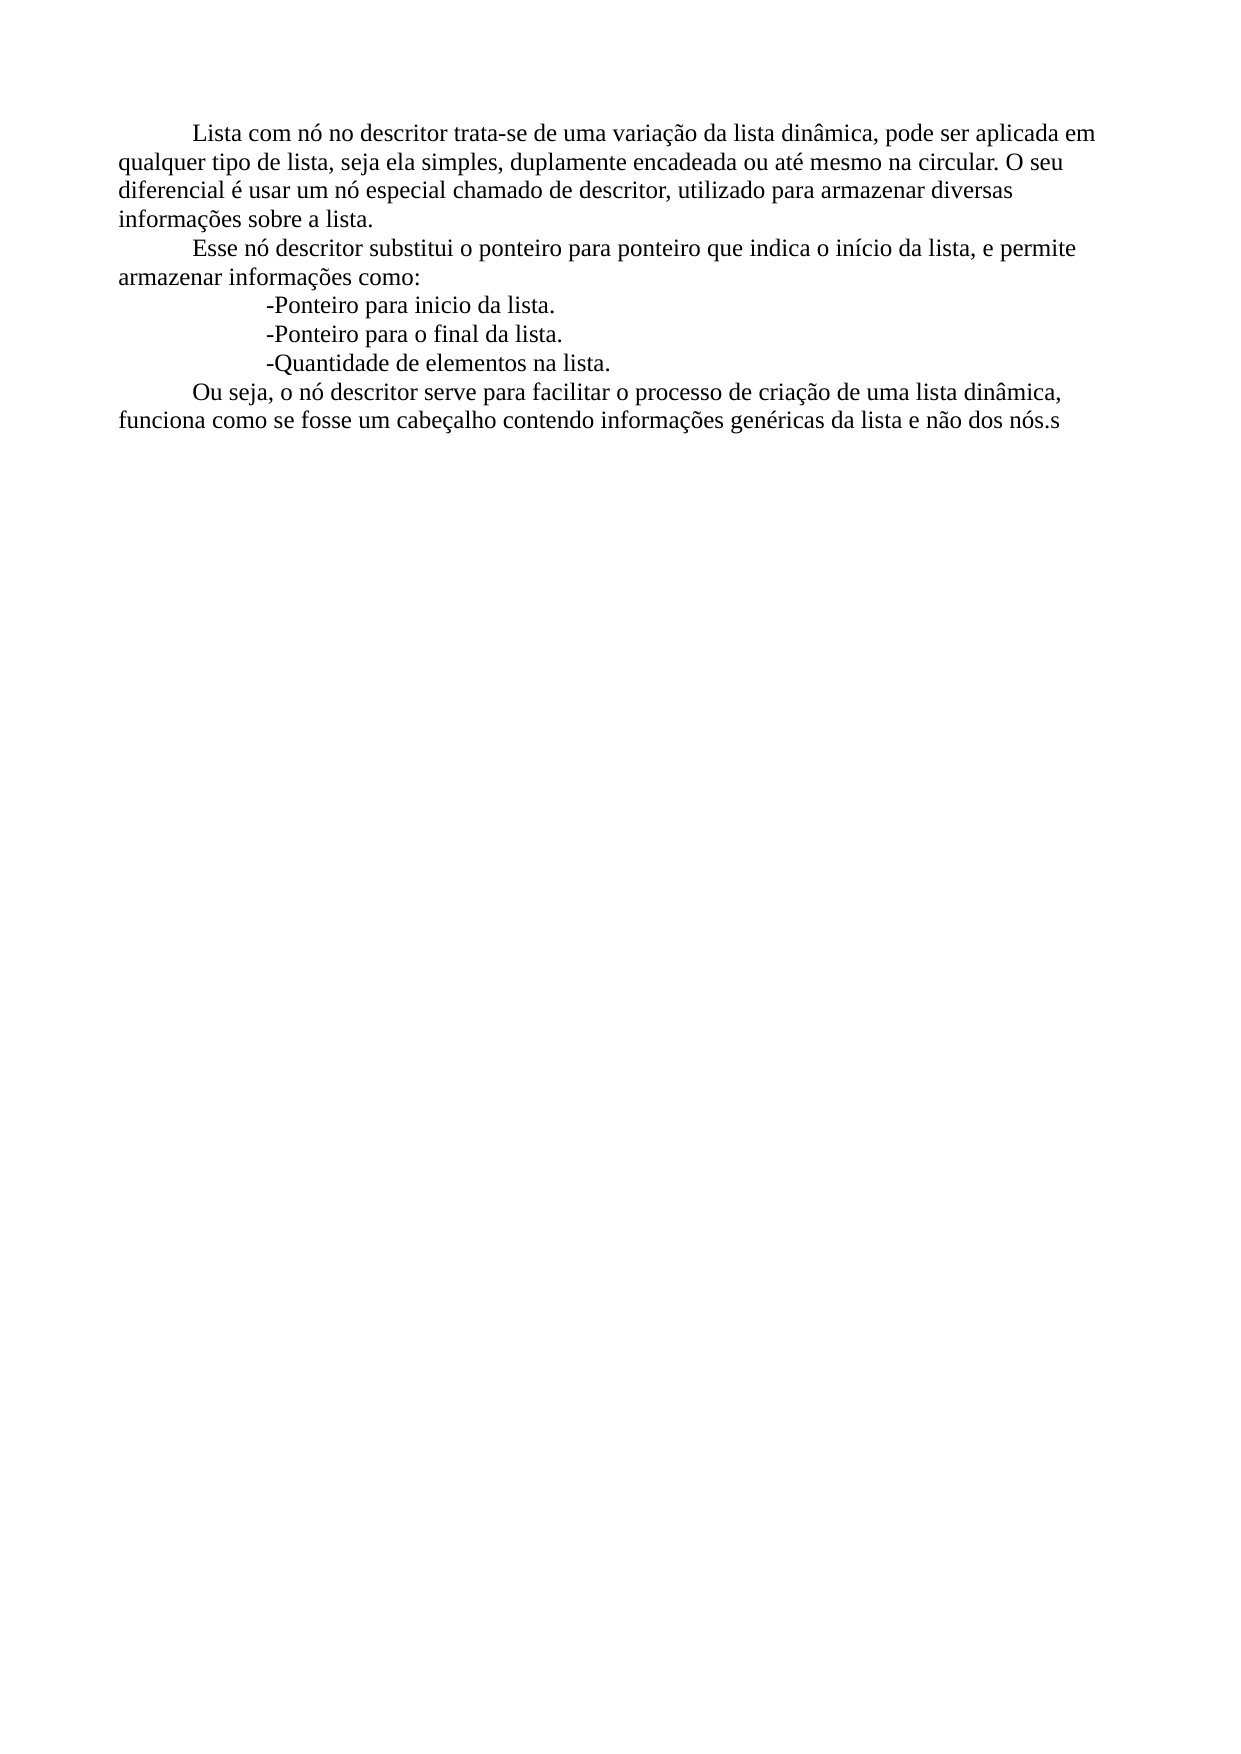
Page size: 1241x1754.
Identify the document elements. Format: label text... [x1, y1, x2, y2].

text -Ponteiro para inicio da lista. [118, 291, 1122, 319]
text Lista com nó no descritor trata-se de uma variação da lista dinâmica, pode ser aplicada em qualquer tipo de lista, seja ela simples, duplamente encadeada ou até mesmo na circular. O seu diferencial é usar um nó especial chamado de descritor, utilizado para armazenar diversas informações sobre a lista. [118, 118, 1122, 233]
text Ou seja, o nó descritor serve para facilitar o processo de criação de uma lista dinâmica, funciona como se fosse um cabeçalho contendo informações genéricas da lista e não dos nós.s [118, 377, 1122, 434]
text -Quantidade de elementos na lista. [118, 348, 1122, 377]
text Esse nó descritor substitui o ponteiro para ponteiro que indica o início da lista, e permite armazenar informações como: [118, 233, 1122, 291]
text -Ponteiro para o final da lista. [118, 319, 1122, 348]
